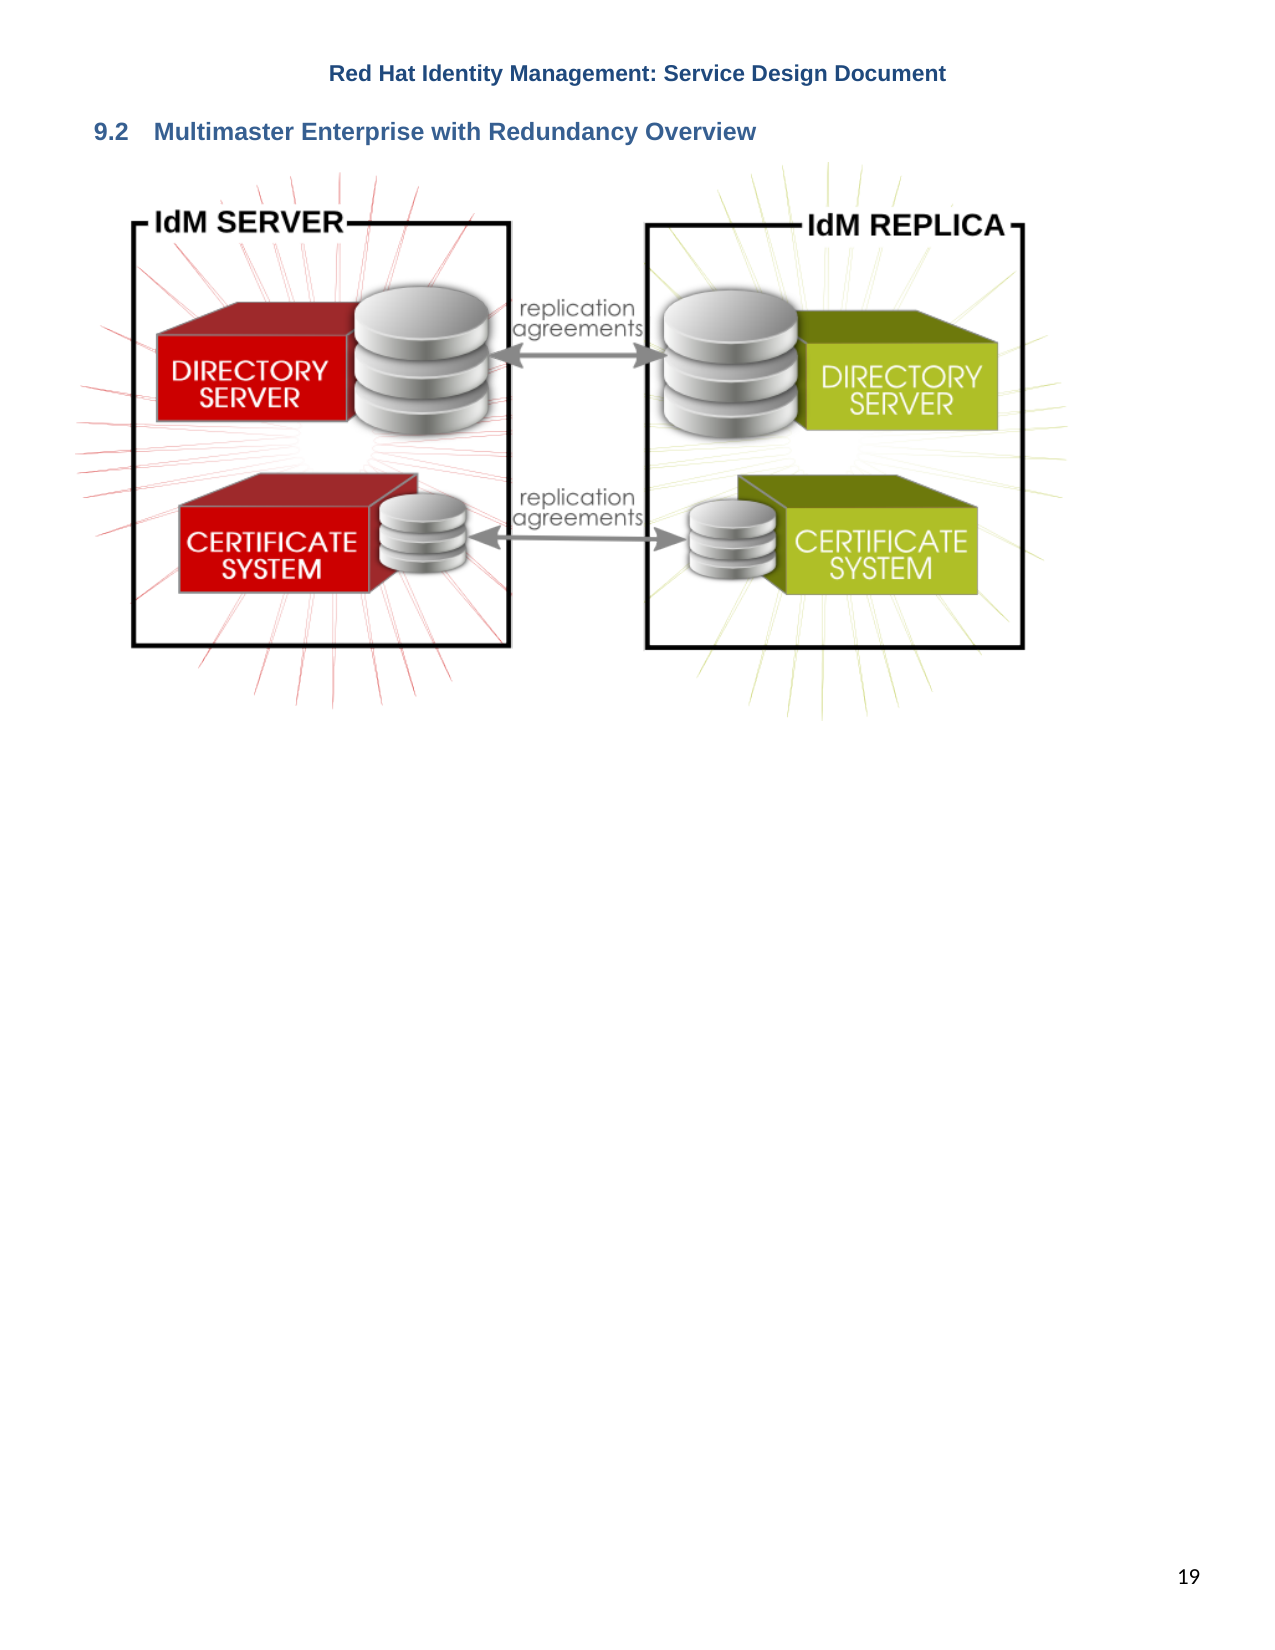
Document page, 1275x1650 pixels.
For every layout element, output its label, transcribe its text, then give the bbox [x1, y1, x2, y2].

picture [75, 162, 1084, 721]
subtitle Multimaster Enterprise with Redundancy Overview [94, 117, 1200, 145]
